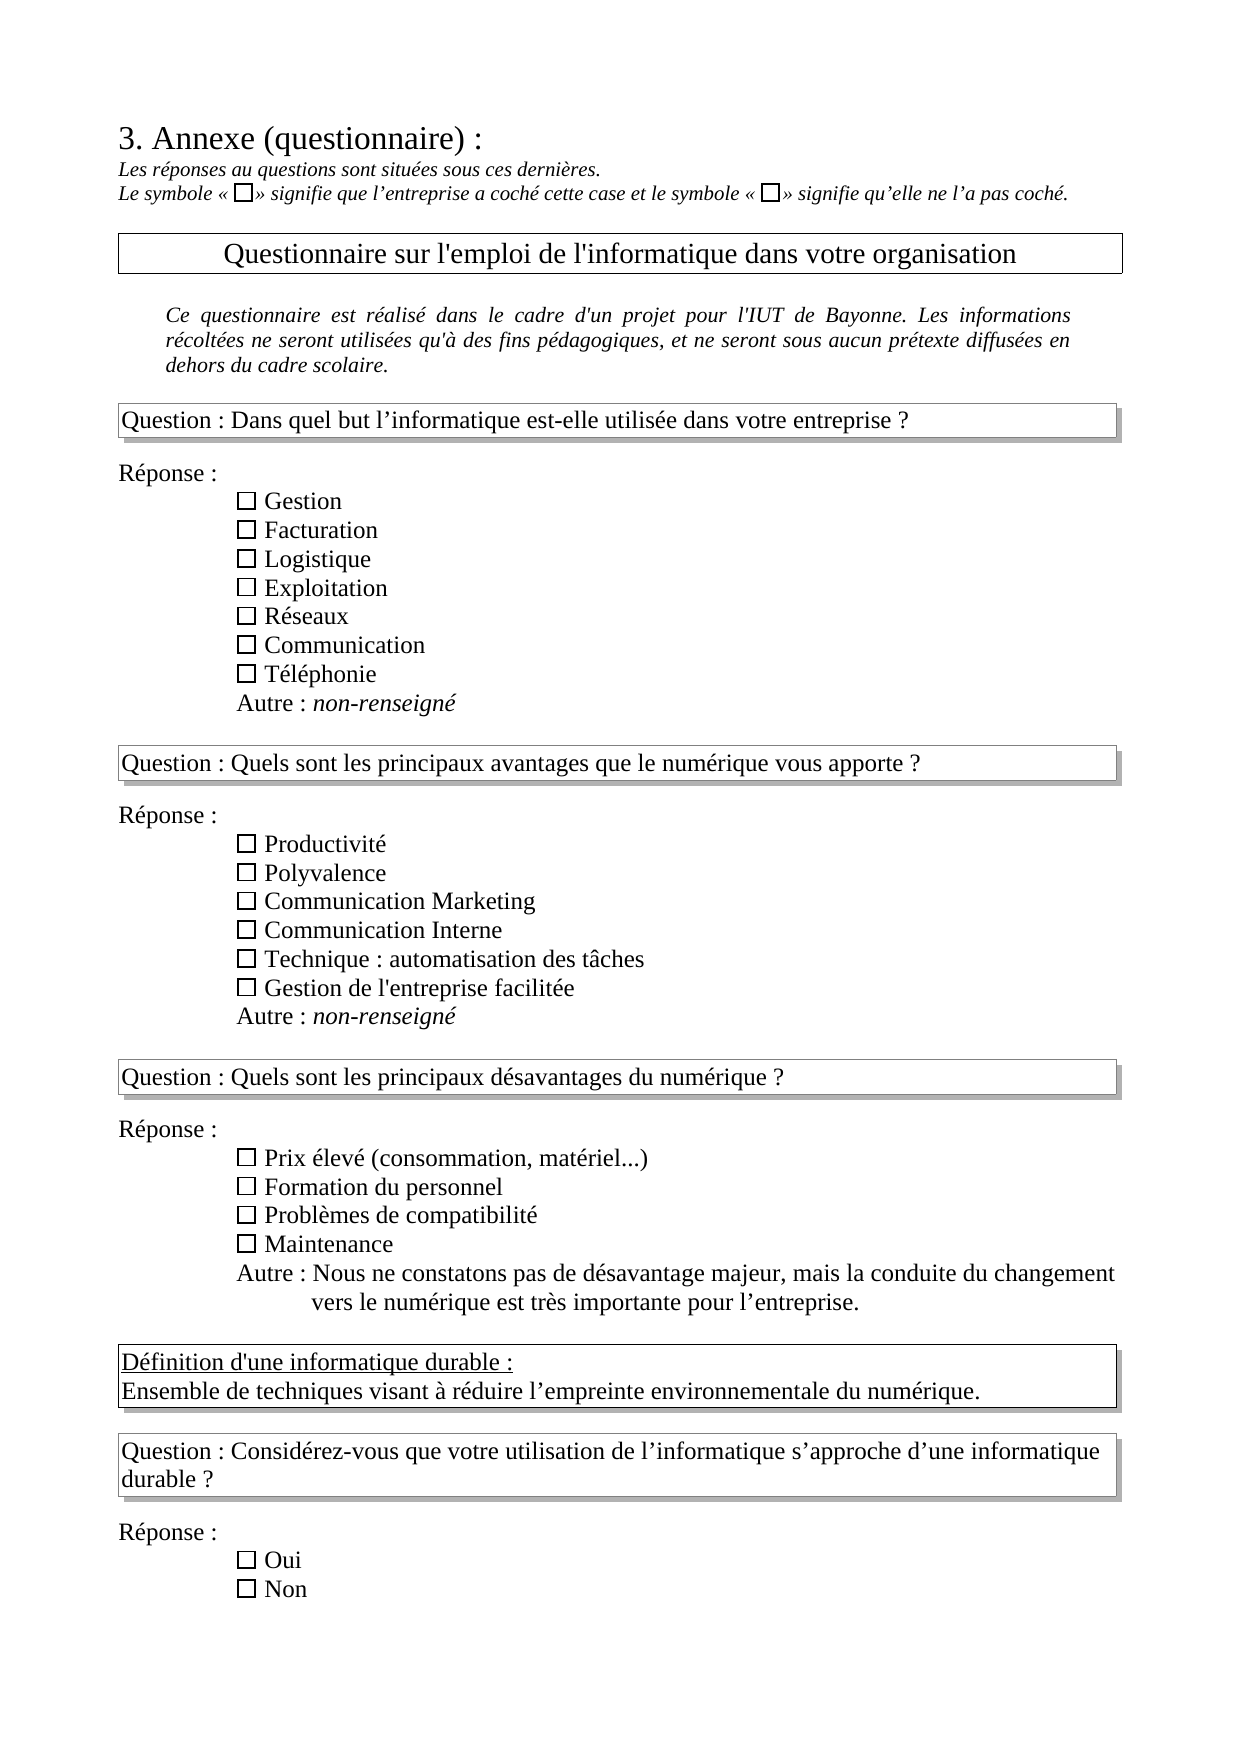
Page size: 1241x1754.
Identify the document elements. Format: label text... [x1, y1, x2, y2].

text Productivité [118, 829, 1122, 858]
text Autre : non-renseigné [118, 1001, 1122, 1030]
text Non [118, 1574, 1122, 1603]
text Facturation [118, 515, 1122, 544]
text Réseaux [118, 601, 1122, 630]
text Maintenance [118, 1229, 1122, 1258]
text Polyvalence [118, 858, 1122, 886]
text 3. Annexe (questionnaire) : [118, 118, 1122, 156]
text Prix élevé (consommation, matériel...) [118, 1143, 1122, 1172]
text Autre : non-renseigné [118, 688, 1122, 716]
text Technique : automatisation des tâches [118, 944, 1122, 973]
text Définition d'une informatique durable : [119, 1345, 1116, 1373]
text Ensemble de techniques visant à réduire l’empreinte environnementale du numérique. [119, 1373, 1116, 1407]
text Autre : Nous ne constatons pas de désavantage majeur, mais la conduite du changement vers le numérique est très importante pour l’entreprise. [118, 1258, 1122, 1315]
text Réponse : [118, 1114, 1122, 1143]
text Question : Quels sont les principaux désavantages du numérique ? [119, 1060, 1116, 1094]
text Réponse : [118, 458, 1122, 486]
text Le symbole « » signifie que l’entreprise a coché cette case et le symbole « » signifie qu’elle ne l’a pas coché. [118, 181, 1122, 204]
text Question : Considérez-vous que votre utilisation de l’informatique s’approche d’une informatique durable ? [119, 1434, 1116, 1496]
text Communication Marketing [118, 886, 1122, 915]
text Problèmes de compatibilité [118, 1200, 1122, 1229]
text Communication Interne [118, 915, 1122, 944]
text Téléphonie [118, 659, 1122, 688]
text Réponse : [118, 800, 1122, 829]
text Question : Dans quel but l’informatique est-elle utilisée dans votre entreprise ? [119, 404, 1116, 437]
text Réponse : [118, 1517, 1122, 1545]
text Oui [118, 1545, 1122, 1574]
text Logistique [118, 544, 1122, 573]
text Communication [118, 630, 1122, 659]
text Questionnaire sur l'emploi de l'informatique dans votre organisation [119, 234, 1122, 273]
text Gestion de l'entreprise facilitée [118, 973, 1122, 1001]
text Ce questionnaire est réalisé dans le cadre d'un projet pour l'IUT de Bayonne. Les informations récoltées ne seront utilisées qu'à des fins pédagogiques, et ne seront sous aucun prétexte diffusées en dehors du cadre scolaire. [165, 274, 1075, 377]
text Gestion [118, 486, 1122, 515]
text Question : Quels sont les principaux avantages que le numérique vous apporte ? [119, 746, 1116, 780]
text Les réponses au questions sont situées sous ces dernières. [118, 156, 1122, 181]
text Formation du personnel [118, 1172, 1122, 1200]
text Exploitation [118, 573, 1122, 601]
